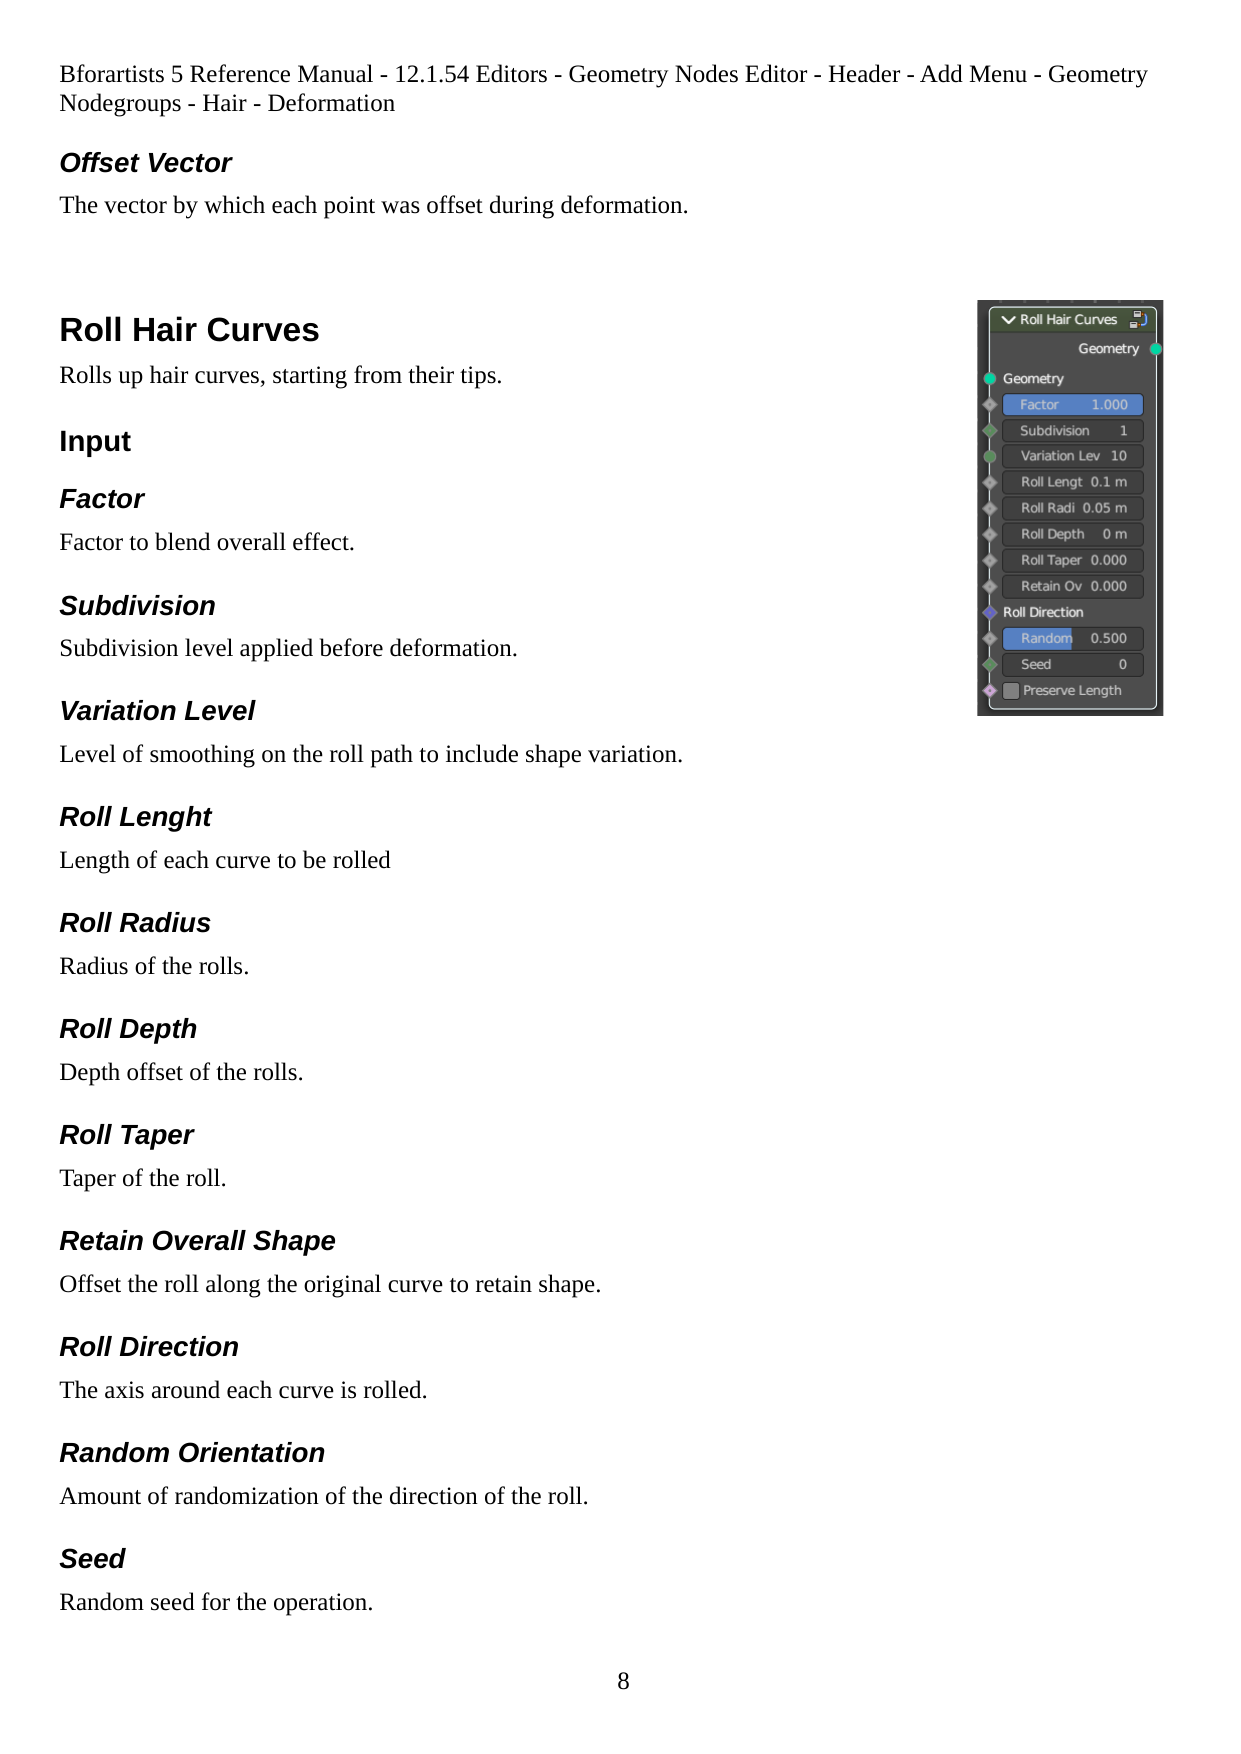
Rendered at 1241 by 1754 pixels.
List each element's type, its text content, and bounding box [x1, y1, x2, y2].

text The vector by which each point was offset during deformation. [59, 190, 1181, 219]
subtitle Factor [59, 483, 977, 515]
subtitle Offset Vector [59, 146, 1181, 178]
subtitle Roll Lenght [59, 801, 1181, 833]
subtitle Roll Depth [59, 1013, 1181, 1044]
text Taper of the roll. [59, 1163, 1181, 1192]
text Random seed for the operation. [59, 1587, 1181, 1615]
subtitle Input [59, 424, 977, 458]
subtitle Subdivision [59, 589, 977, 621]
text The axis around each curve is rolled. [59, 1375, 1181, 1403]
subtitle Variation Level [59, 695, 1181, 727]
subtitle Roll Hair Curves [59, 309, 977, 348]
text Length of each curve to be rolled [59, 845, 1181, 874]
subtitle [1164, 589, 1181, 621]
text Factor to blend overall effect. [59, 527, 977, 556]
subtitle Random Orientation [59, 1436, 1181, 1468]
subtitle Roll Taper [59, 1118, 1181, 1150]
text Radius of the rolls. [59, 951, 1181, 980]
text Depth offset of the rolls. [59, 1057, 1181, 1086]
picture [977, 300, 1164, 716]
subtitle [1164, 483, 1181, 515]
subtitle Seed [59, 1542, 1181, 1574]
subtitle Roll Radius [59, 907, 1181, 938]
subtitle [1164, 309, 1181, 348]
text Level of smoothing on the roll path to include shape variation. [59, 739, 1181, 768]
text Subdivision level applied before deformation. [59, 633, 977, 662]
subtitle Retain Overall Shape [59, 1224, 1181, 1256]
subtitle Roll Direction [59, 1330, 1181, 1362]
text Offset the roll along the original curve to retain shape. [59, 1269, 1181, 1298]
subtitle [1164, 424, 1181, 458]
text Rolls up hair curves, starting from their tips. [59, 361, 977, 389]
text Amount of randomization of the direction of the roll. [59, 1481, 1181, 1509]
